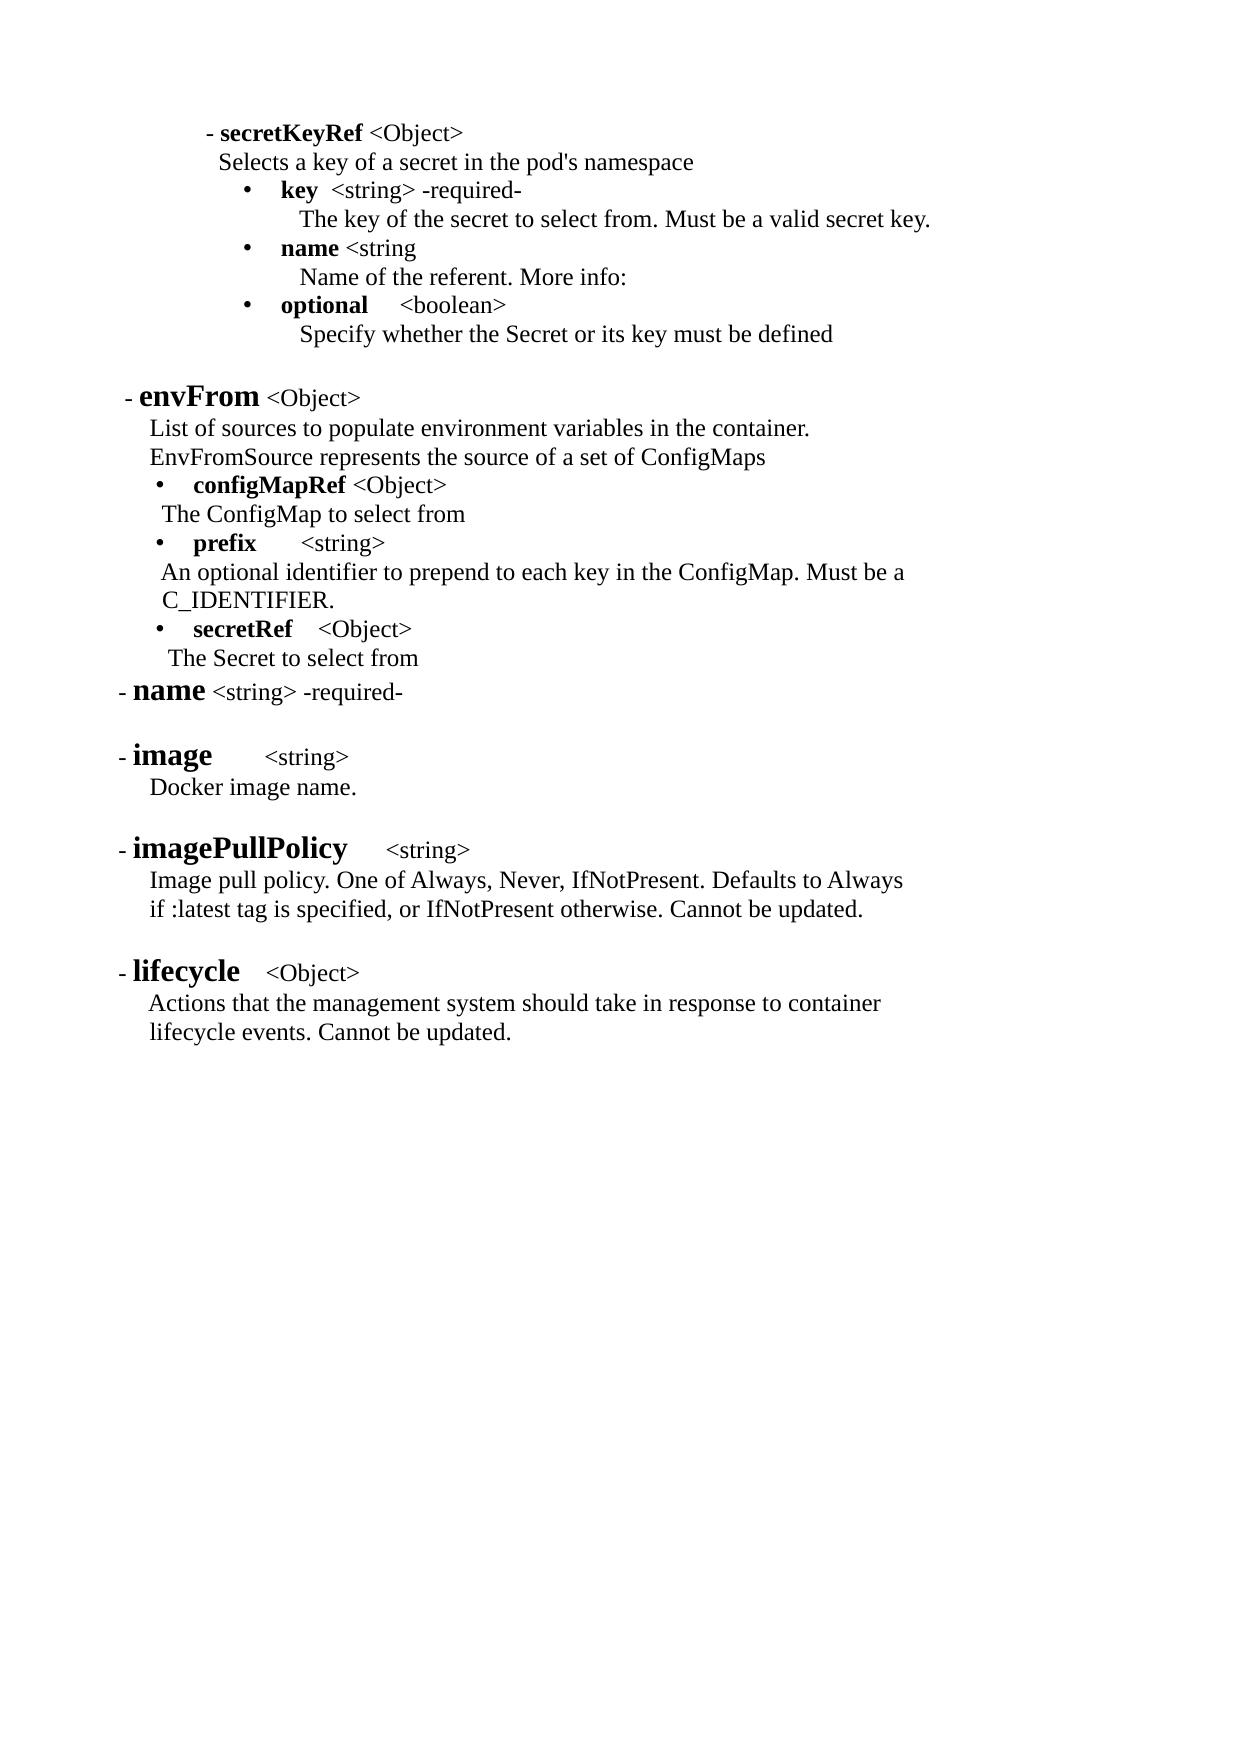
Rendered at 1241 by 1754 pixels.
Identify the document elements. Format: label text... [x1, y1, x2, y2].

list name <string [243, 233, 1122, 262]
list secretRef <Object> [156, 614, 1122, 643]
text - envFrom <Object> [118, 377, 1122, 413]
text List of sources to populate environment variables in the container. [118, 413, 1122, 442]
text C_IDENTIFIER. [118, 585, 1122, 614]
text if :latest tag is specified, or IfNotPresent otherwise. Cannot be updated. [118, 894, 1122, 923]
list configMapRef <Object> [156, 470, 1122, 499]
list Name of the referent. More info: [243, 262, 1122, 291]
list key <string> -required- [243, 176, 1122, 204]
list Specify whether the Secret or its key must be defined [243, 319, 1122, 348]
text The ConfigMap to select from [118, 499, 1122, 528]
list The key of the secret to select from. Must be a valid secret key. [243, 204, 1122, 233]
text lifecycle events. Cannot be updated. [118, 1017, 1122, 1045]
list prefix <string> [156, 528, 1122, 557]
text - lifecycle <Object> [118, 952, 1122, 988]
text - image <string> [118, 736, 1122, 772]
text Selects a key of a secret in the pod's namespace [118, 147, 1122, 176]
text - imagePullPolicy <string> [118, 830, 1122, 866]
text - secretKeyRef <Object> [118, 118, 1122, 147]
text The Secret to select from [118, 643, 1122, 672]
list optional <boolean> [243, 291, 1122, 319]
text Docker image name. [118, 772, 1122, 801]
text EnvFromSource represents the source of a set of ConfigMaps [118, 442, 1122, 470]
text Actions that the management system should take in response to container [118, 988, 1122, 1017]
text An optional identifier to prepend to each key in the ConfigMap. Must be a [118, 557, 1122, 585]
text Image pull policy. One of Always, Never, IfNotPresent. Defaults to Always [118, 866, 1122, 894]
text - name <string> -required- [118, 672, 1122, 707]
